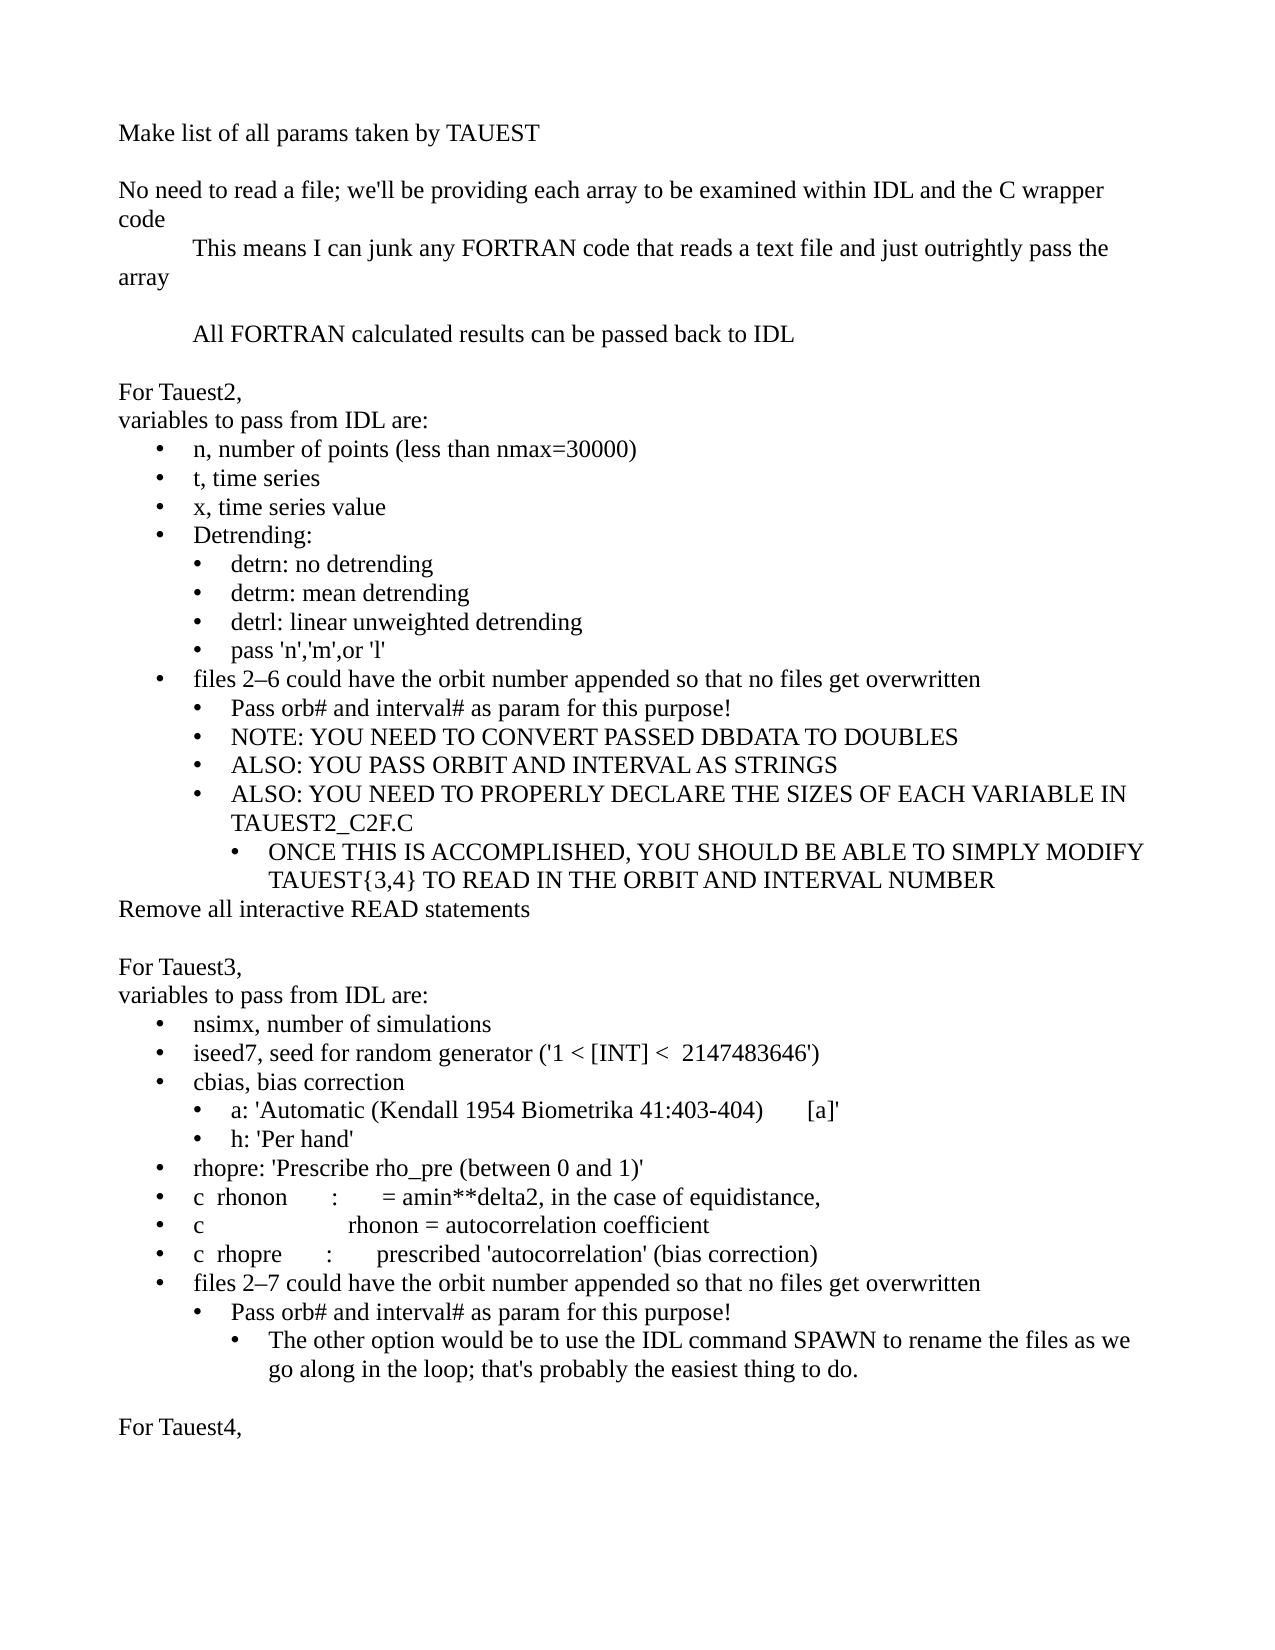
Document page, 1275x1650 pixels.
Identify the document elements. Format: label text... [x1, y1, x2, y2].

text For Tauest4, [118, 1412, 1157, 1441]
list rhopre: 'Prescribe rho_pre (between 0 and 1)' [156, 1153, 1157, 1182]
list files 2–6 could have the orbit number appended so that no files get overwritten [156, 664, 1157, 693]
list x, time series value [156, 492, 1157, 521]
text This means I can junk any FORTRAN code that reads a text file and just outrightly pass the array [118, 233, 1157, 291]
list files 2–7 could have the orbit number appended so that no files get overwritten [156, 1268, 1157, 1297]
list iseed7, seed for random generator ('1 < [INT] < 2147483646') [156, 1038, 1157, 1067]
list nsimx, number of simulations [156, 1009, 1157, 1038]
list c rhopre : prescribed 'autocorrelation' (bias correction) [156, 1239, 1157, 1268]
text For Tauest2, [118, 377, 1157, 406]
text variables to pass from IDL are: [118, 406, 1157, 434]
list h: 'Per hand' [193, 1124, 1157, 1153]
text Remove all interactive READ statements [118, 894, 1157, 923]
list Detrending: [156, 521, 1157, 549]
list n, number of points (less than nmax=30000) [156, 434, 1157, 463]
list detrm: mean detrending [193, 578, 1157, 607]
list detrl: linear unweighted detrending [193, 607, 1157, 636]
list NOTE: YOU NEED TO CONVERT PASSED DBDATA TO DOUBLES [193, 722, 1157, 751]
list t, time series [156, 463, 1157, 492]
list detrn: no detrending [193, 549, 1157, 578]
text For Tauest3, [118, 952, 1157, 981]
list Pass orb# and interval# as param for this purpose! [193, 1297, 1157, 1326]
list pass 'n','m',or 'l' [193, 636, 1157, 664]
list Pass orb# and interval# as param for this purpose! [193, 693, 1157, 722]
list cbias, bias correction [156, 1067, 1157, 1096]
list a: 'Automatic (Kendall 1954 Biometrika 41:403-404) [a]' [193, 1096, 1157, 1124]
list ALSO: YOU NEED TO PROPERLY DECLARE THE SIZES OF EACH VARIABLE IN TAUEST2_C2F.C [193, 779, 1157, 837]
list The other option would be to use the IDL command SPAWN to rename the files as we go along in the loop; that's probably the easiest thing to do. [231, 1326, 1157, 1383]
list ALSO: YOU PASS ORBIT AND INTERVAL AS STRINGS [193, 751, 1157, 779]
text No need to read a file; we'll be providing each array to be examined within IDL and the C wrapper code [118, 176, 1157, 233]
text variables to pass from IDL are: [118, 981, 1157, 1009]
text Make list of all params taken by TAUEST [118, 118, 1157, 147]
list c rhonon : = amin**delta2, in the case of equidistance, [156, 1182, 1157, 1211]
list ONCE THIS IS ACCOMPLISHED, YOU SHOULD BE ABLE TO SIMPLY MODIFY TAUEST{3,4} TO READ IN THE ORBIT AND INTERVAL NUMBER [231, 837, 1157, 894]
list c rhonon = autocorrelation coefficient [156, 1211, 1157, 1239]
text All FORTRAN calculated results can be passed back to IDL [118, 319, 1157, 348]
